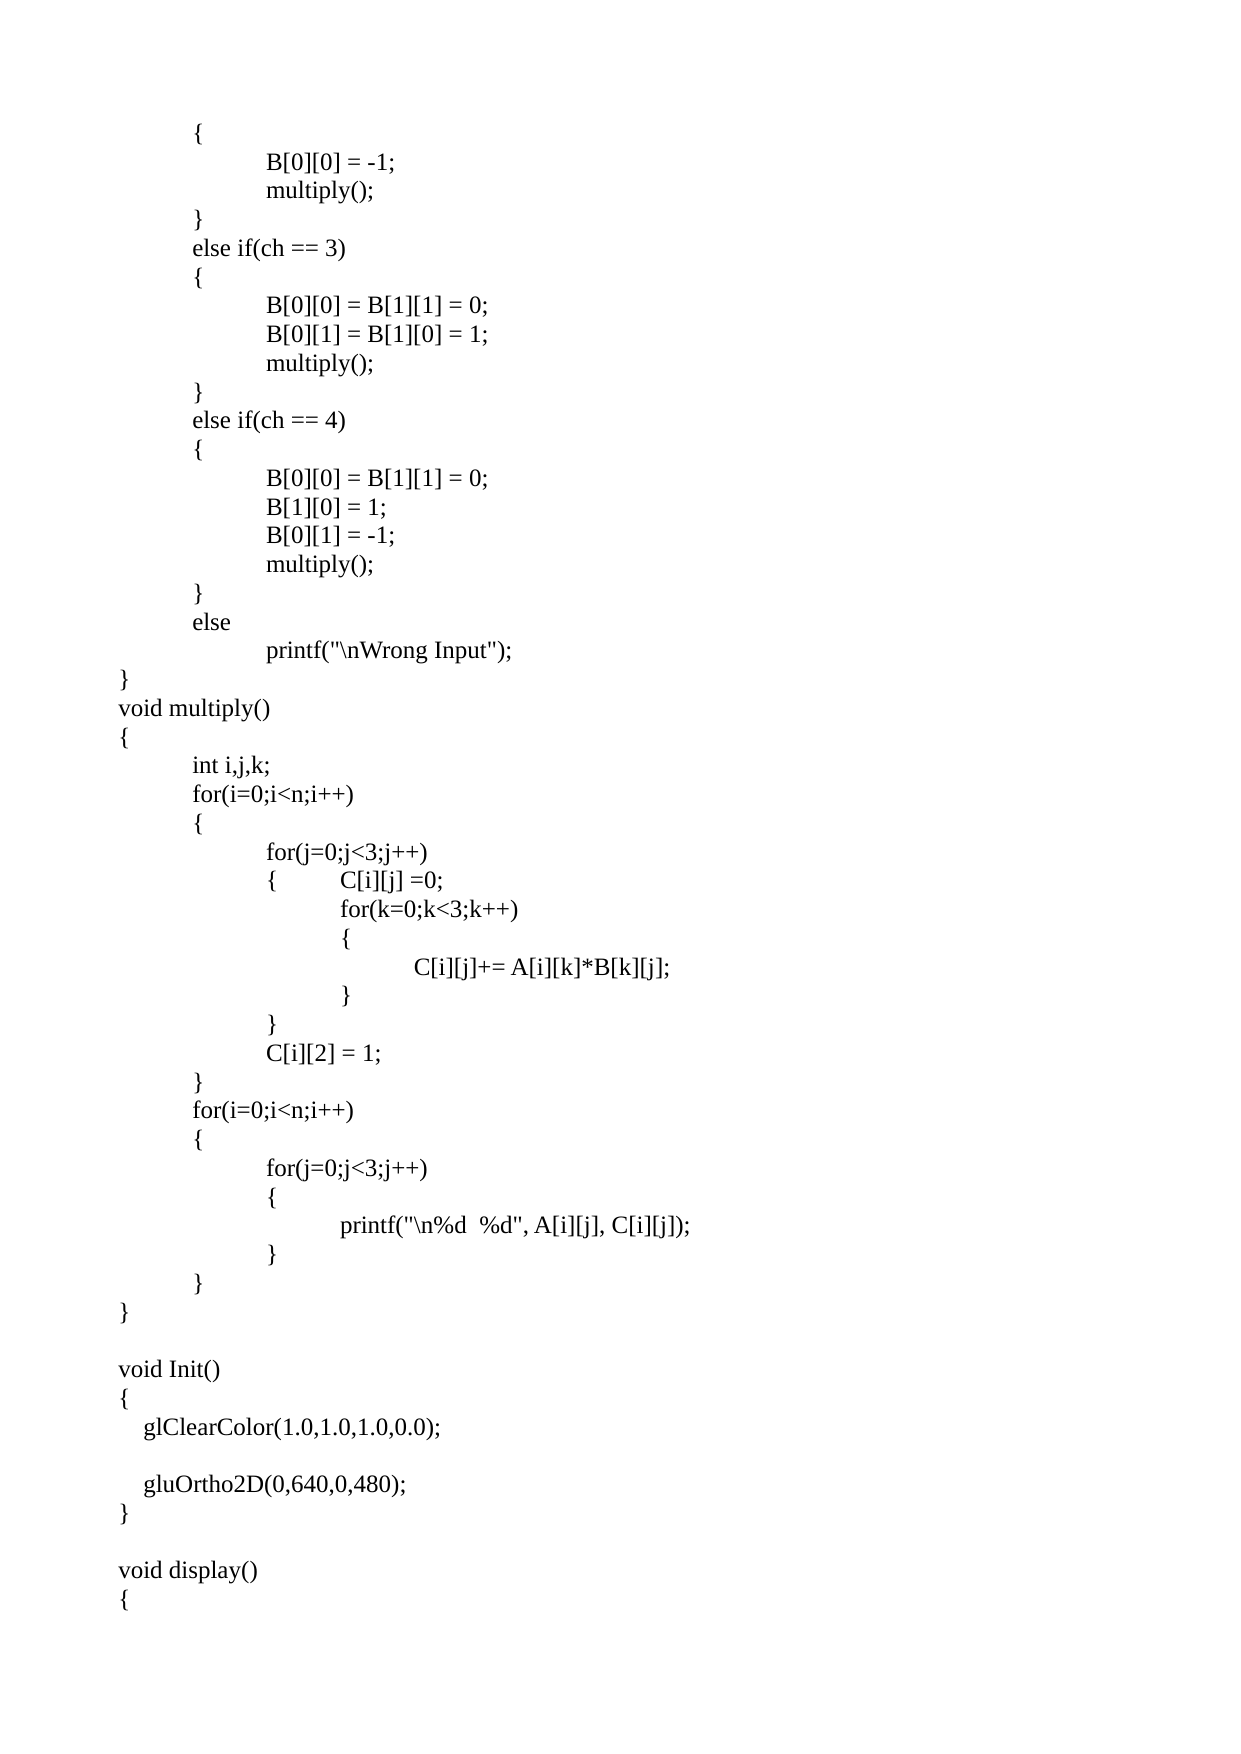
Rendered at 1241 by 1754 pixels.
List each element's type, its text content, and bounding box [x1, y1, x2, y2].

text { [118, 808, 1122, 837]
text B[0][0] = -1; [118, 147, 1122, 176]
text B[0][1] = -1; [118, 521, 1122, 549]
text B[0][1] = B[1][0] = 1; [118, 319, 1122, 348]
text printf("\n%d %d", A[i][j], C[i][j]); [118, 1211, 1122, 1239]
text } [118, 1067, 1122, 1096]
text glClearColor(1.0,1.0,1.0,0.0); [118, 1412, 1122, 1441]
text for(k=0;k<3;k++) [118, 894, 1122, 923]
text { [118, 923, 1122, 952]
text { [118, 118, 1122, 147]
text else if(ch == 3) [118, 233, 1122, 262]
text int i,j,k; [118, 751, 1122, 779]
text } [118, 377, 1122, 406]
text for(i=0;i<n;i++) [118, 779, 1122, 808]
text { [118, 262, 1122, 291]
text { [118, 434, 1122, 463]
text { [118, 1124, 1122, 1153]
text printf("\nWrong Input"); [118, 636, 1122, 664]
text } [118, 578, 1122, 607]
text void display() [118, 1556, 1122, 1584]
text B[1][0] = 1; [118, 492, 1122, 521]
text { C[i][j] =0; [118, 866, 1122, 894]
text void Init() [118, 1354, 1122, 1383]
text for(i=0;i<n;i++) [118, 1096, 1122, 1124]
text } [118, 981, 1122, 1009]
text void multiply() [118, 693, 1122, 722]
text B[0][0] = B[1][1] = 0; [118, 291, 1122, 319]
text { [118, 1584, 1122, 1613]
text multiply(); [118, 549, 1122, 578]
text } [118, 664, 1122, 693]
text multiply(); [118, 348, 1122, 377]
text else [118, 607, 1122, 636]
text } [118, 1268, 1122, 1297]
text { [118, 1383, 1122, 1412]
text } [118, 1297, 1122, 1326]
text for(j=0;j<3;j++) [118, 1153, 1122, 1182]
text { [118, 1182, 1122, 1211]
text for(j=0;j<3;j++) [118, 837, 1122, 866]
text B[0][0] = B[1][1] = 0; [118, 463, 1122, 492]
text } [118, 1009, 1122, 1038]
text } [118, 1498, 1122, 1527]
text C[i][2] = 1; [118, 1038, 1122, 1067]
text { [118, 722, 1122, 751]
text gluOrtho2D(0,640,0,480); [118, 1469, 1122, 1498]
text multiply(); [118, 176, 1122, 204]
text } [118, 204, 1122, 233]
text } [118, 1239, 1122, 1268]
text else if(ch == 4) [118, 406, 1122, 434]
text C[i][j]+= A[i][k]*B[k][j]; [118, 952, 1122, 981]
